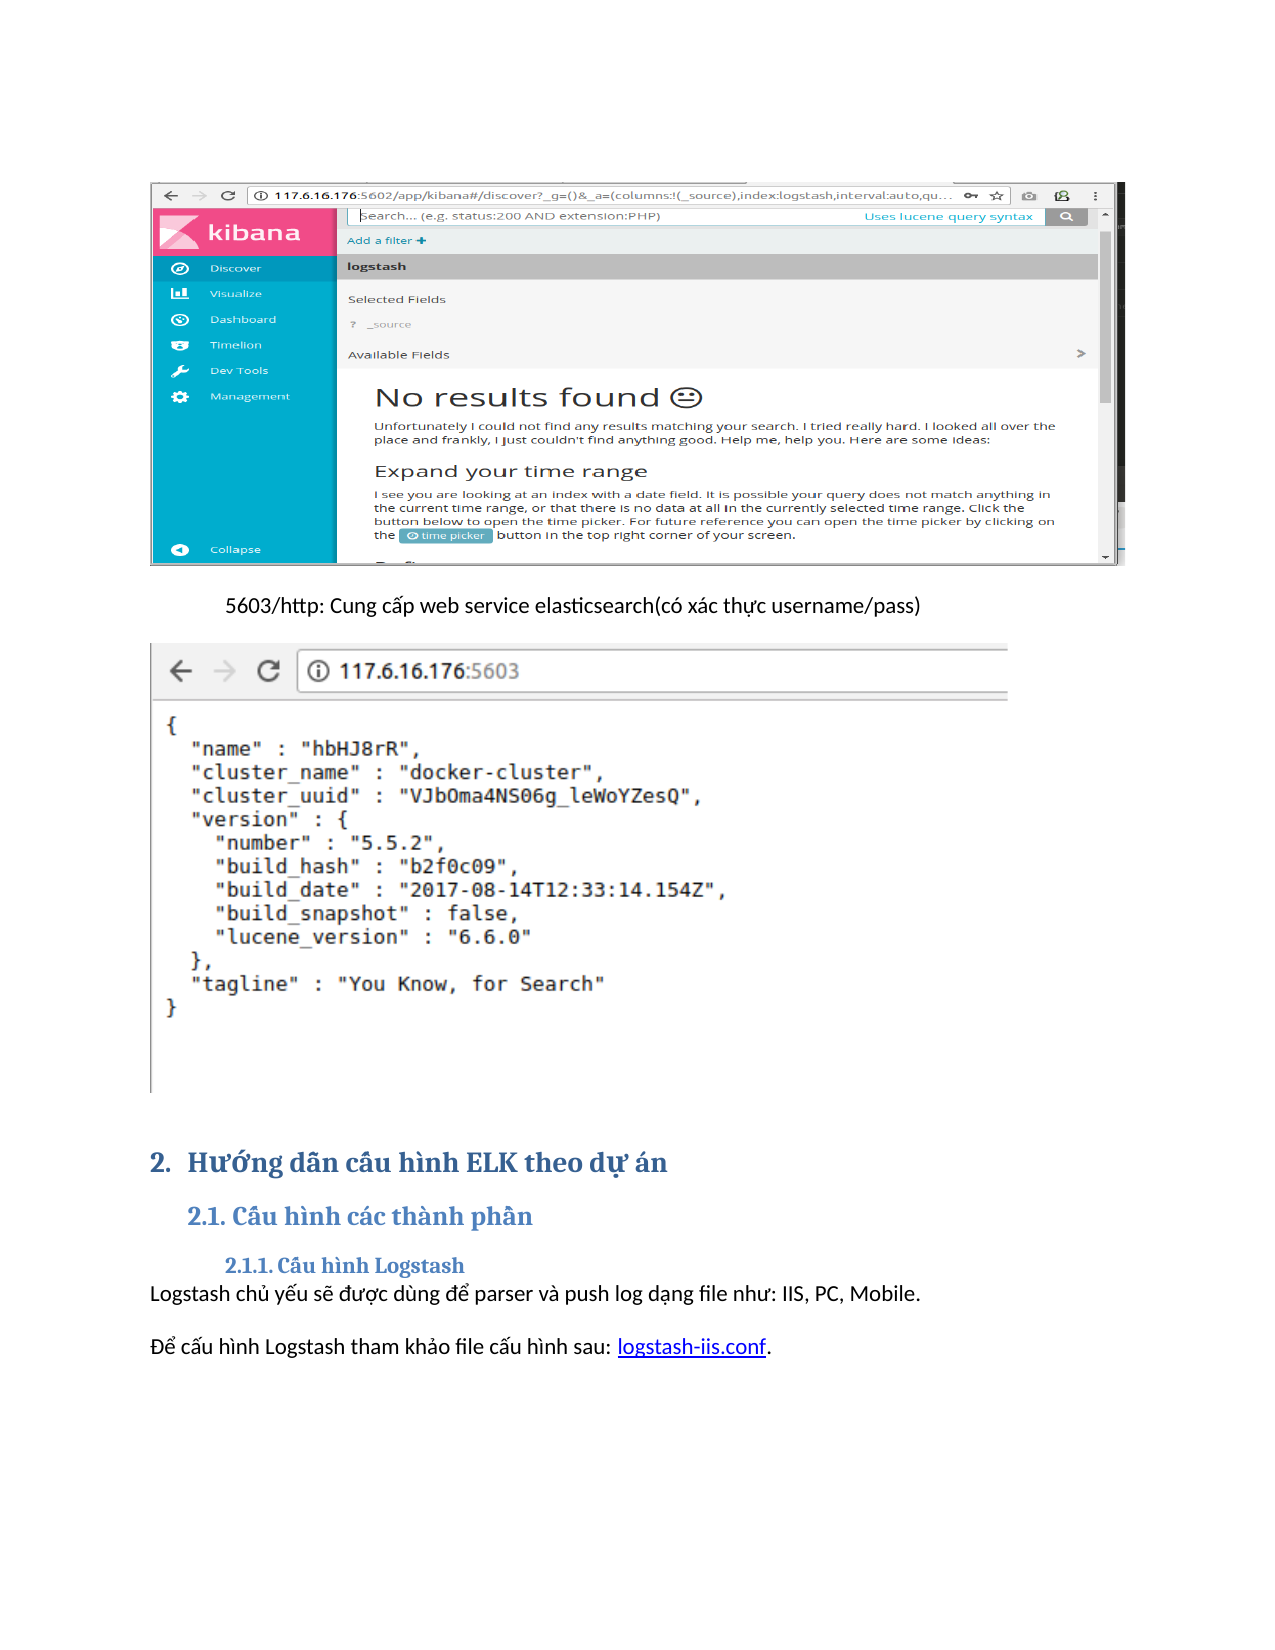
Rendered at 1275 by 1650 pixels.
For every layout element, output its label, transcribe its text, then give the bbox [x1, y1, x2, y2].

subtitle Cấu hình Logstash [225, 1253, 1125, 1279]
text Logstash chủ yếu sẽ được dùng để parser và push log dạng file như: IIS, PC, Mobile. [150, 1279, 1125, 1307]
text Để cấu hình Logstash tham khảo file cấu hình sau: logstash-iis.conf. [150, 1332, 1125, 1360]
picture [150, 182, 1125, 566]
subtitle Hướng dẫn cấu hình ELK theo dự án [150, 1146, 1125, 1180]
picture [150, 643, 1008, 1093]
text 5603/http: Cung cấp web service elasticsearch(có xác thực username/pass) [150, 591, 1125, 619]
subtitle Cấu hình các thành phần [187, 1201, 1125, 1232]
